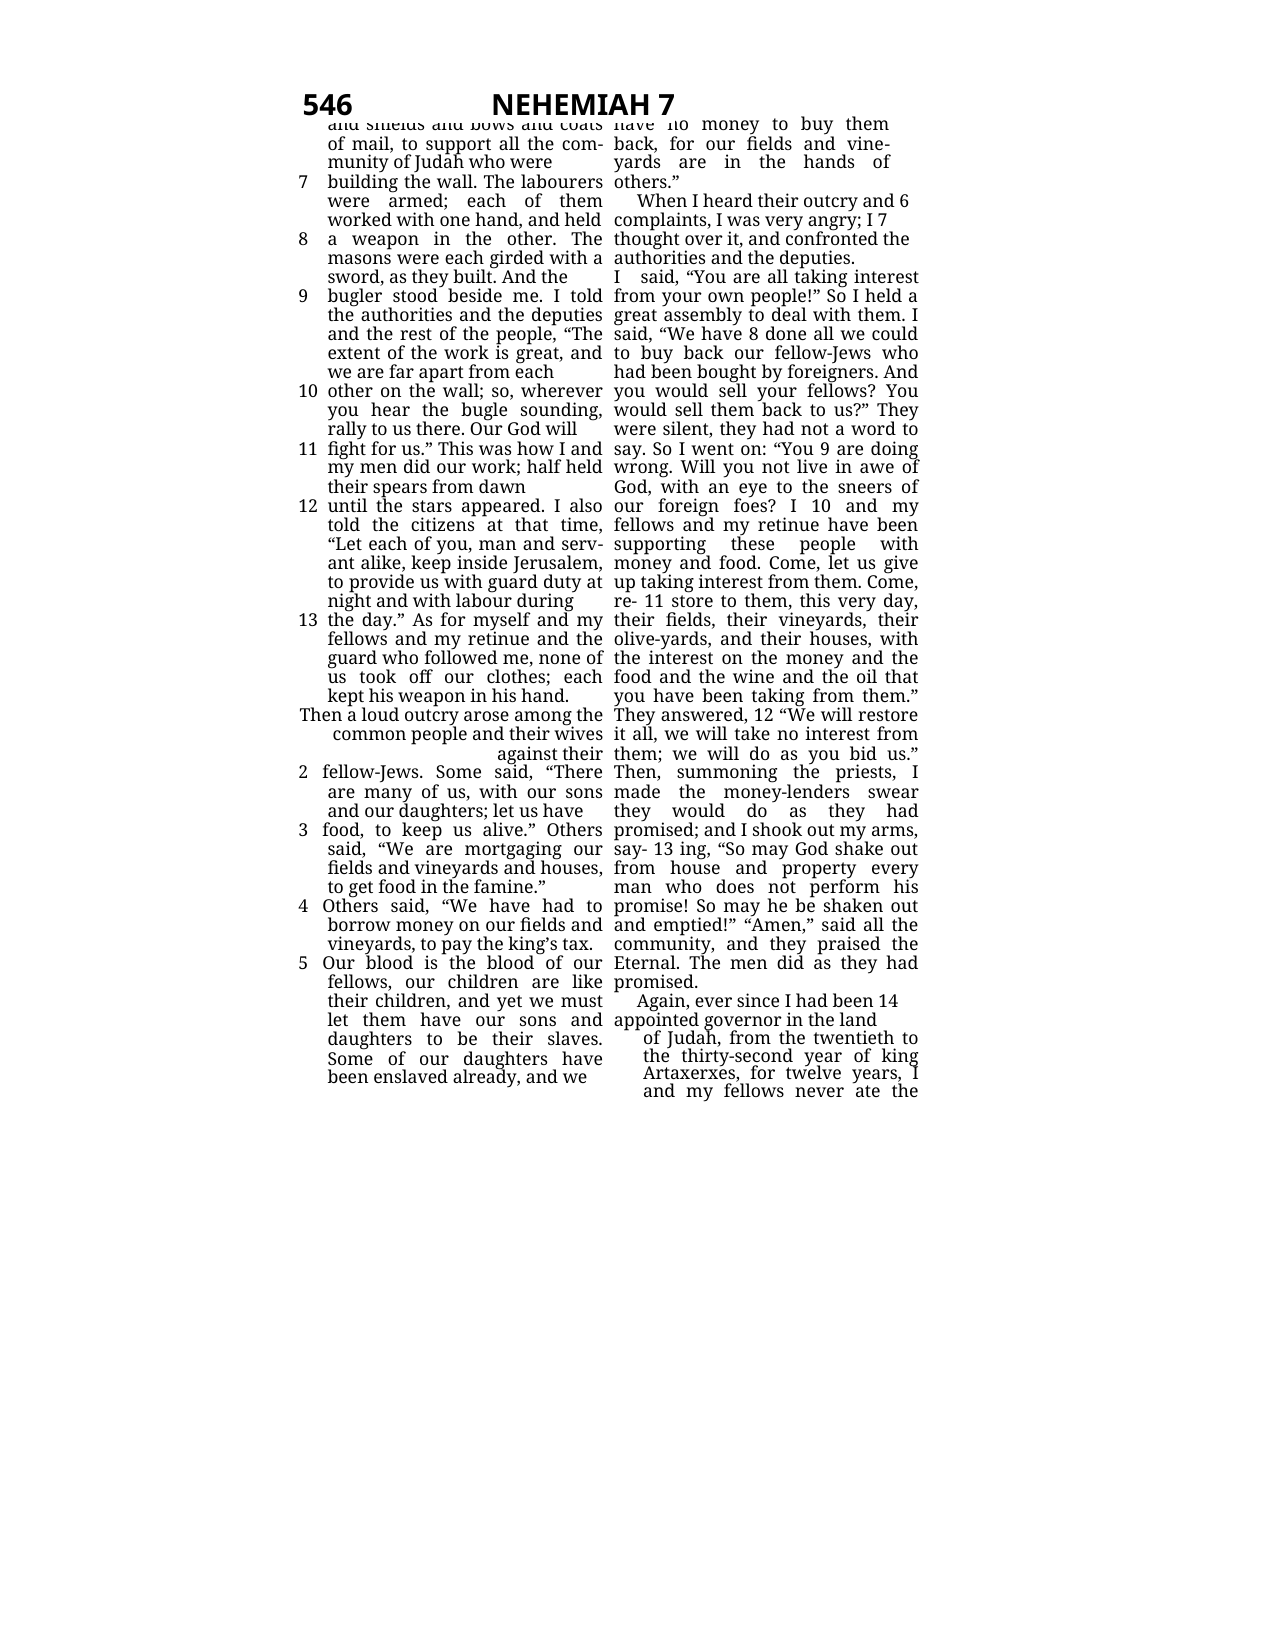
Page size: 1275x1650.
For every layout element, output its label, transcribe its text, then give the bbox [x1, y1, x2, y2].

list bugler stood beside me. I told the authorities and the deputies and the rest of the people, “The extent of the work is great, and we are far apart from each [298, 287, 603, 382]
list other on the wall; so, wherever you hear the bugle sounding, rally to us there. Our God will [298, 382, 603, 440]
text Then a loud outcry arose among the common people and their wives against their [298, 707, 603, 764]
text Again, ever since I had been 14 appointed governor in the land [614, 992, 919, 1031]
list fellow-Jews. Some said, “There are many of us, with our sons and our daughters; let us have [298, 764, 603, 821]
list until the stars appeared. I also told the citizens at that time, “Let each of you, man and serv­ant alike, keep inside Jerusalem, to provide us with guard duty at night and with labour during [298, 497, 603, 611]
list food, to keep us alive.” Others said, “We are mortgaging our fields and vineyards and houses, to get food in the famine.” [298, 821, 603, 897]
text have no money to buy them back, for our fields and vine­yards are in the hands of others.” [614, 116, 890, 192]
list a weapon in the other. The masons were each girded with a sword, as they built. And the [298, 230, 603, 287]
text and shields and bows and coats of mail, to support all the com­munity of Judah who were [327, 123, 603, 173]
text of Judah, from the twentieth to the thirty-second year of king Artaxerxes, for twelve years, I and my fellows never ate the [643, 1031, 919, 1101]
list Our blood is the blood of our fellows, our children are like their children, and yet we must let them have our sons and daughters to be their slaves. Some of our daughters have been enslaved already, and we [298, 954, 603, 1088]
list fight for us.” This was how I and my men did our work; half held their spears from dawn [298, 440, 603, 497]
list the day.” As for myself and my fellows and my retinue and the guard who followed me, none of us took off our clothes; each kept his weapon in his hand. [298, 611, 603, 707]
list said, “You are all taking inter­est from your own people!” So I held a great assembly to deal with them. I said, “We have 8 done all we could to buy back our fellow-Jews who had been bought by foreigners. And you would sell your fellows? You would sell them back to us?” They were silent, they had not a word to say. So I went on: “You 9 are doing wrong. Will you not live in awe of God, with an eye to the sneers of our foreign foes? I 10 and my fellows and my retinue have been supporting these people with money and food. Come, let us give up taking interest from them. Come, re- 11 store to them, this very day, their fields, their vineyards, their olive-yards, and their houses, with the interest on the money and the food and the wine and the oil that you have been taking from them.” They answered, 12 “We will restore it all, we will take no interest from them; we will do as you bid us.” Then, summoning the priests, I made the money-lenders swear they would do as they had promised; and I shook out my arms, say- 13 ing, “So may God shake out from house and property every man who does not perform his promise! So may he be shaken out and emptied!” “Amen,” said all the community, and they praised the Eternal. The men did as they had promised. [614, 268, 919, 992]
text When I heard their outcry and 6 complaints, I was very angry; I 7 thought over it, and confronted the authorities and the deputies. [614, 192, 919, 268]
list building the wall. The labour­ers were armed; each of them worked with one hand, and held [298, 173, 603, 230]
list Others said, “We have had to borrow money on our fields and vineyards, to pay the king’s tax. [298, 897, 603, 954]
